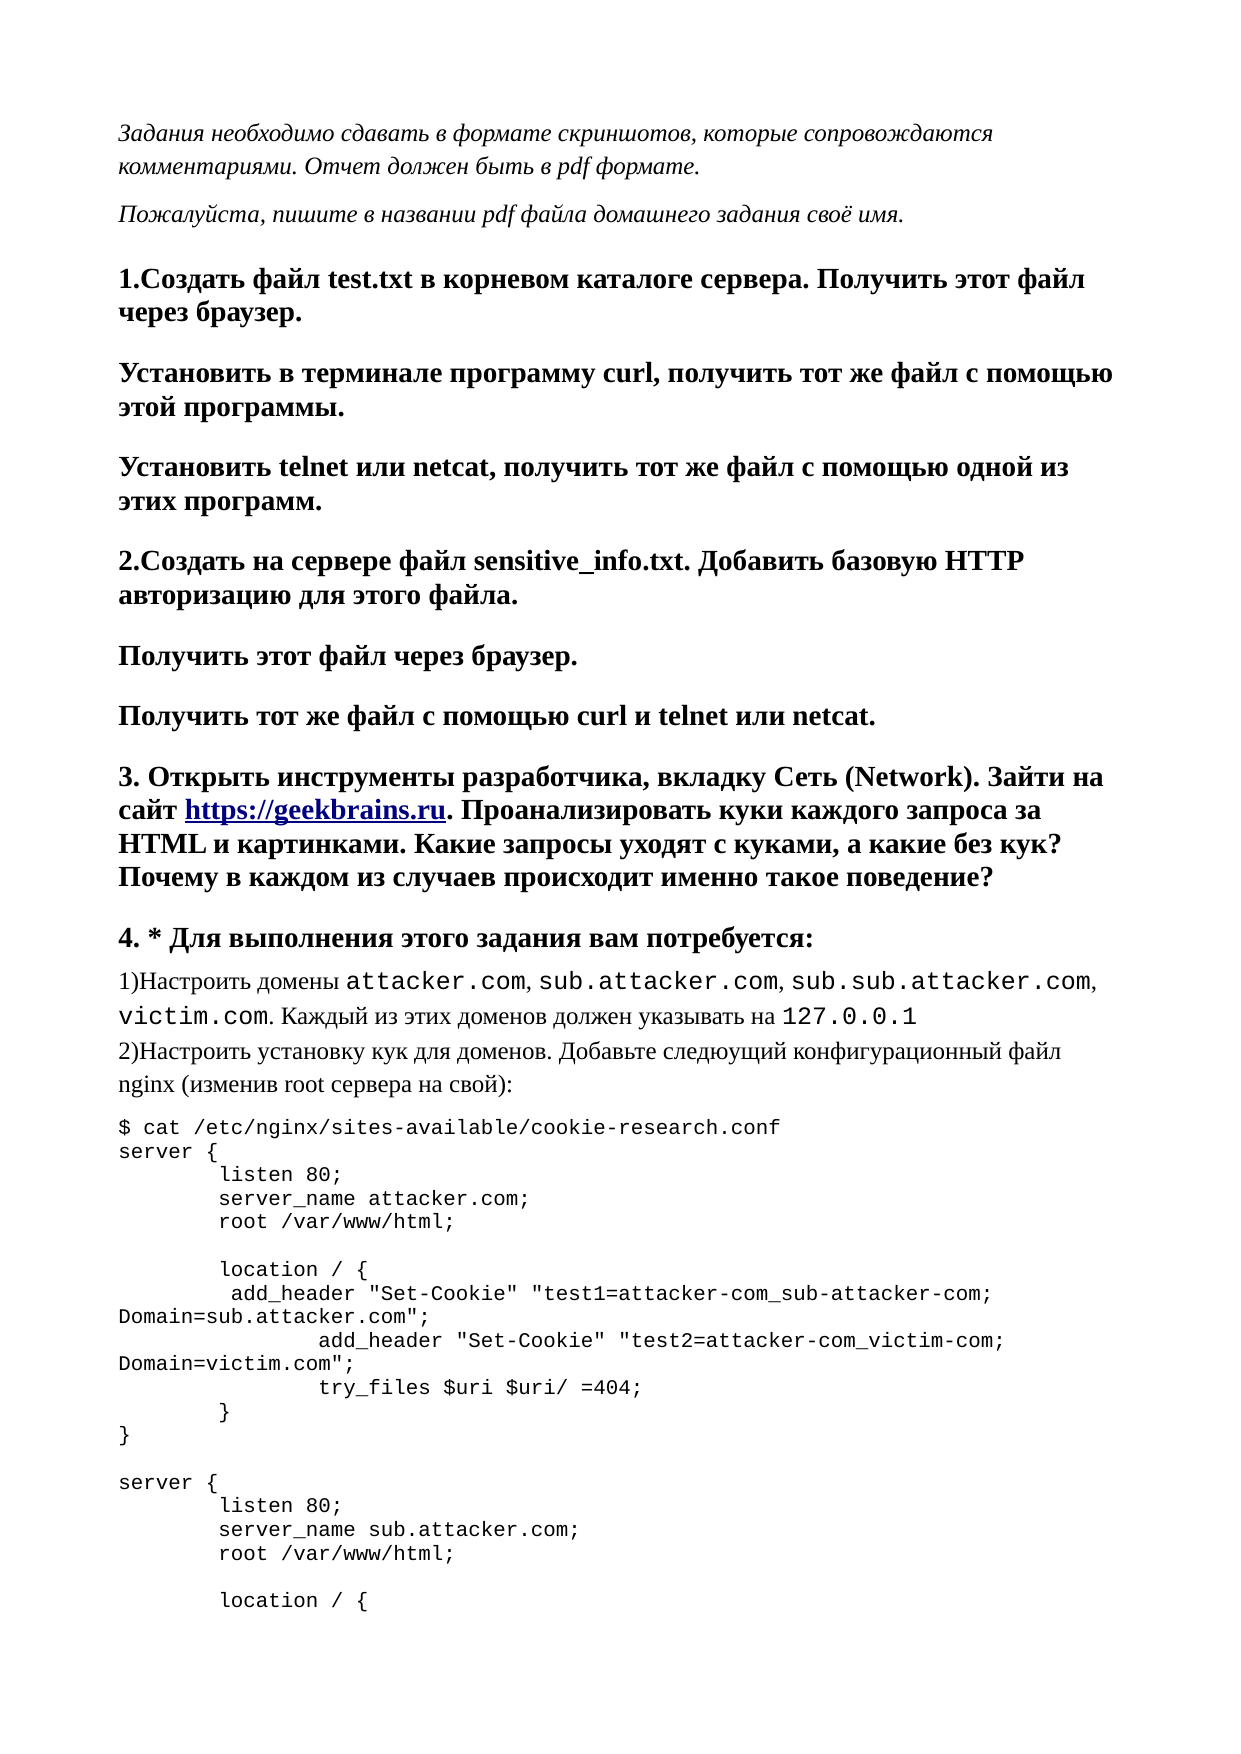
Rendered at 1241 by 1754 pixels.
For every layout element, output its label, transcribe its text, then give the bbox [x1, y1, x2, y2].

text try_files $uri $uri/ =404; [118, 1377, 1122, 1401]
text root /var/www/html; [118, 1212, 1122, 1235]
text listen 80; [118, 1164, 1122, 1188]
text server_name attacker.com; [118, 1188, 1122, 1212]
text server { [118, 1141, 1122, 1164]
subtitle 2.Создать на сервере файл sensitive_info.txt. Добавить базовую HTTP авторизацию для этого файла. [118, 543, 1122, 611]
subtitle Установить telnet или netcat, получить тот же файл с помощью одной из этих программ. [118, 449, 1122, 516]
text Задания необходимо сдавать в формате скриншотов, которые сопровождаются комментариями. Отчет должен быть в pdf формате. [118, 118, 1122, 180]
text Пожалуйста, пишите в названии pdf файла домашнего задания своё имя. [118, 199, 1122, 227]
text $ cat /etc/nginx/sites-available/cookie-research.conf [118, 1117, 1122, 1141]
subtitle Установить в терминале программу curl, получить тот же файл с помощью этой программы. [118, 355, 1122, 422]
text } [118, 1401, 1122, 1424]
text add_header "Set-Cookie" "test2=attacker-com_victim-com; Domain=victim.com"; [118, 1330, 1122, 1377]
text 1)Настроить домены attacker.com, sub.attacker.com, sub.sub.attacker.com, victim.com. Каждый из этих доменов должен указывать на 127.0.0.1 2)Настроить установку кук для доменов. Добавьте следюущий конфигурационный файл nginx (изменив root сервера на свой): [118, 966, 1122, 1098]
text server { [118, 1472, 1122, 1495]
text root /var/www/html; [118, 1543, 1122, 1566]
text listen 80; [118, 1495, 1122, 1519]
subtitle 1.Создать файл test.txt в корневом каталоге сервера. Получить этот файл через браузер. [118, 261, 1122, 328]
subtitle Получить этот файл через браузер. [118, 638, 1122, 671]
subtitle Получить тот же файл с помощью curl и telnet или netcat. [118, 698, 1122, 732]
text location / { [118, 1259, 1122, 1282]
text location / { [118, 1590, 1122, 1613]
text server_name sub.attacker.com; [118, 1519, 1122, 1543]
text add_header "Set-Cookie" "test1=attacker-com_sub-attacker-com; Domain=sub.attacker.com"; [118, 1282, 1122, 1330]
text } [118, 1424, 1122, 1448]
subtitle 4. * Для выполнения этого задания вам потребуется: [118, 920, 1122, 954]
subtitle 3. Открыть инструменты разработчика, вкладку Сеть (Network). Зайти на сайт https://geekbrains.ru. Проанализировать куки каждого запроса за HTML и картинками. Какие запросы уходят с куками, а какие без кук? Почему в каждом из случаев происходит именно такое поведение? [118, 759, 1122, 893]
